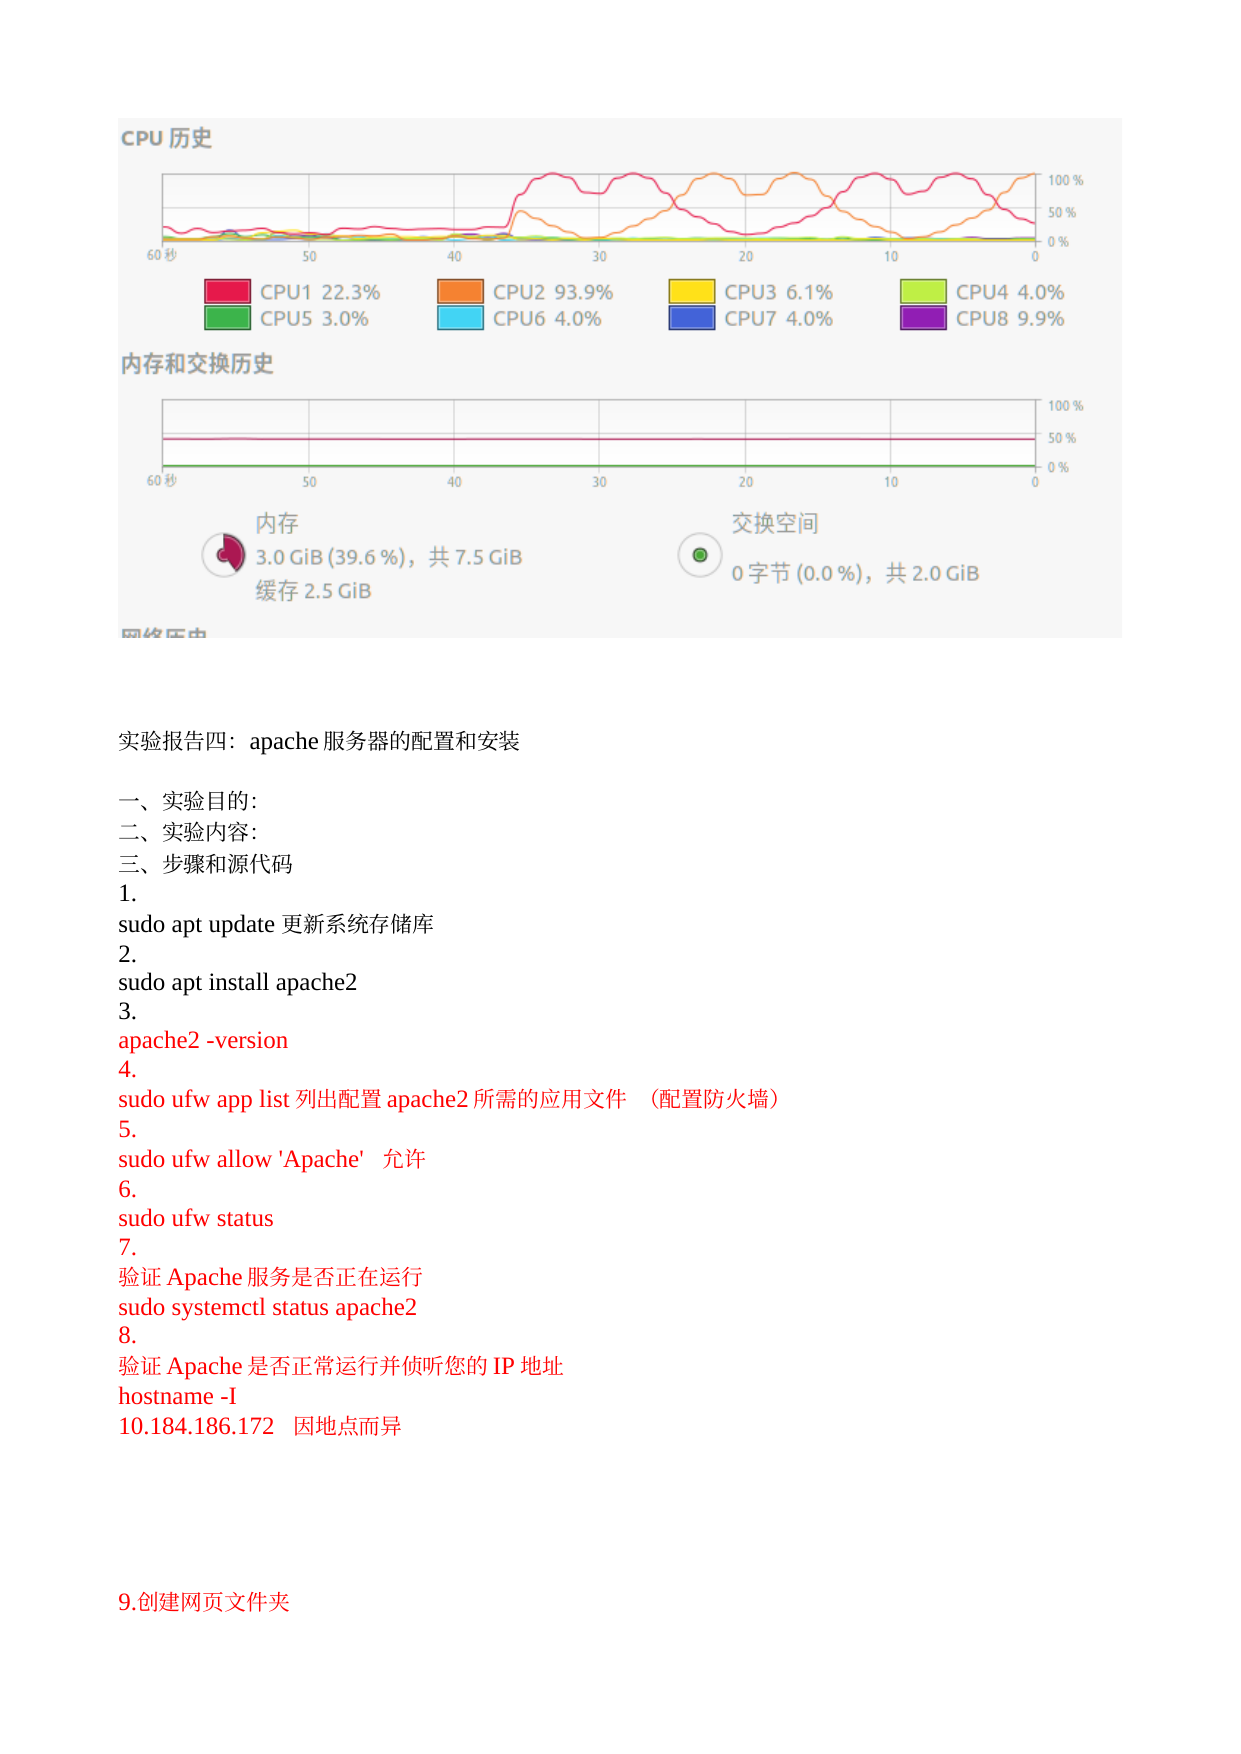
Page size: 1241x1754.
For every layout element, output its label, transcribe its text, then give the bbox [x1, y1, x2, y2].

picture [118, 118, 1123, 638]
text 6. [118, 1174, 1122, 1203]
text 验证Apache服务是否正在运行 [118, 1260, 1122, 1292]
text hostname -I [118, 1381, 1122, 1409]
text sudo ufw allow 'Apache' 允许 [118, 1143, 1122, 1174]
text sudo systemctl status apache2 [118, 1292, 1122, 1321]
text 4. [118, 1054, 1122, 1082]
text apache2 -version [118, 1025, 1122, 1054]
text 验证Apache是否正常运行并侦听您的IP地址 [118, 1349, 1122, 1381]
text 9.创建网页文件夹 [118, 1585, 1122, 1616]
text 实验报告四：apache服务器的配置和安装 [118, 724, 1122, 755]
text 一、实验目的： [118, 784, 1122, 816]
text 3. [118, 996, 1122, 1025]
text 二、实验内容： [118, 816, 1122, 847]
text sudo ufw app list列出配置apache2所需的应用文件 （配置防火墙） [118, 1082, 1122, 1114]
text 5. [118, 1114, 1122, 1143]
text 1. [118, 878, 1122, 907]
text 10.184.186.172 因地点而异 [118, 1409, 1122, 1441]
text sudo apt update 更新系统存储库 [118, 907, 1122, 939]
text 7. [118, 1232, 1122, 1260]
text sudo ufw status [118, 1203, 1122, 1232]
text 2. [118, 939, 1122, 967]
text 8. [118, 1321, 1122, 1349]
text 三、步骤和源代码 [118, 847, 1122, 878]
text sudo apt install apache2 [118, 967, 1122, 996]
